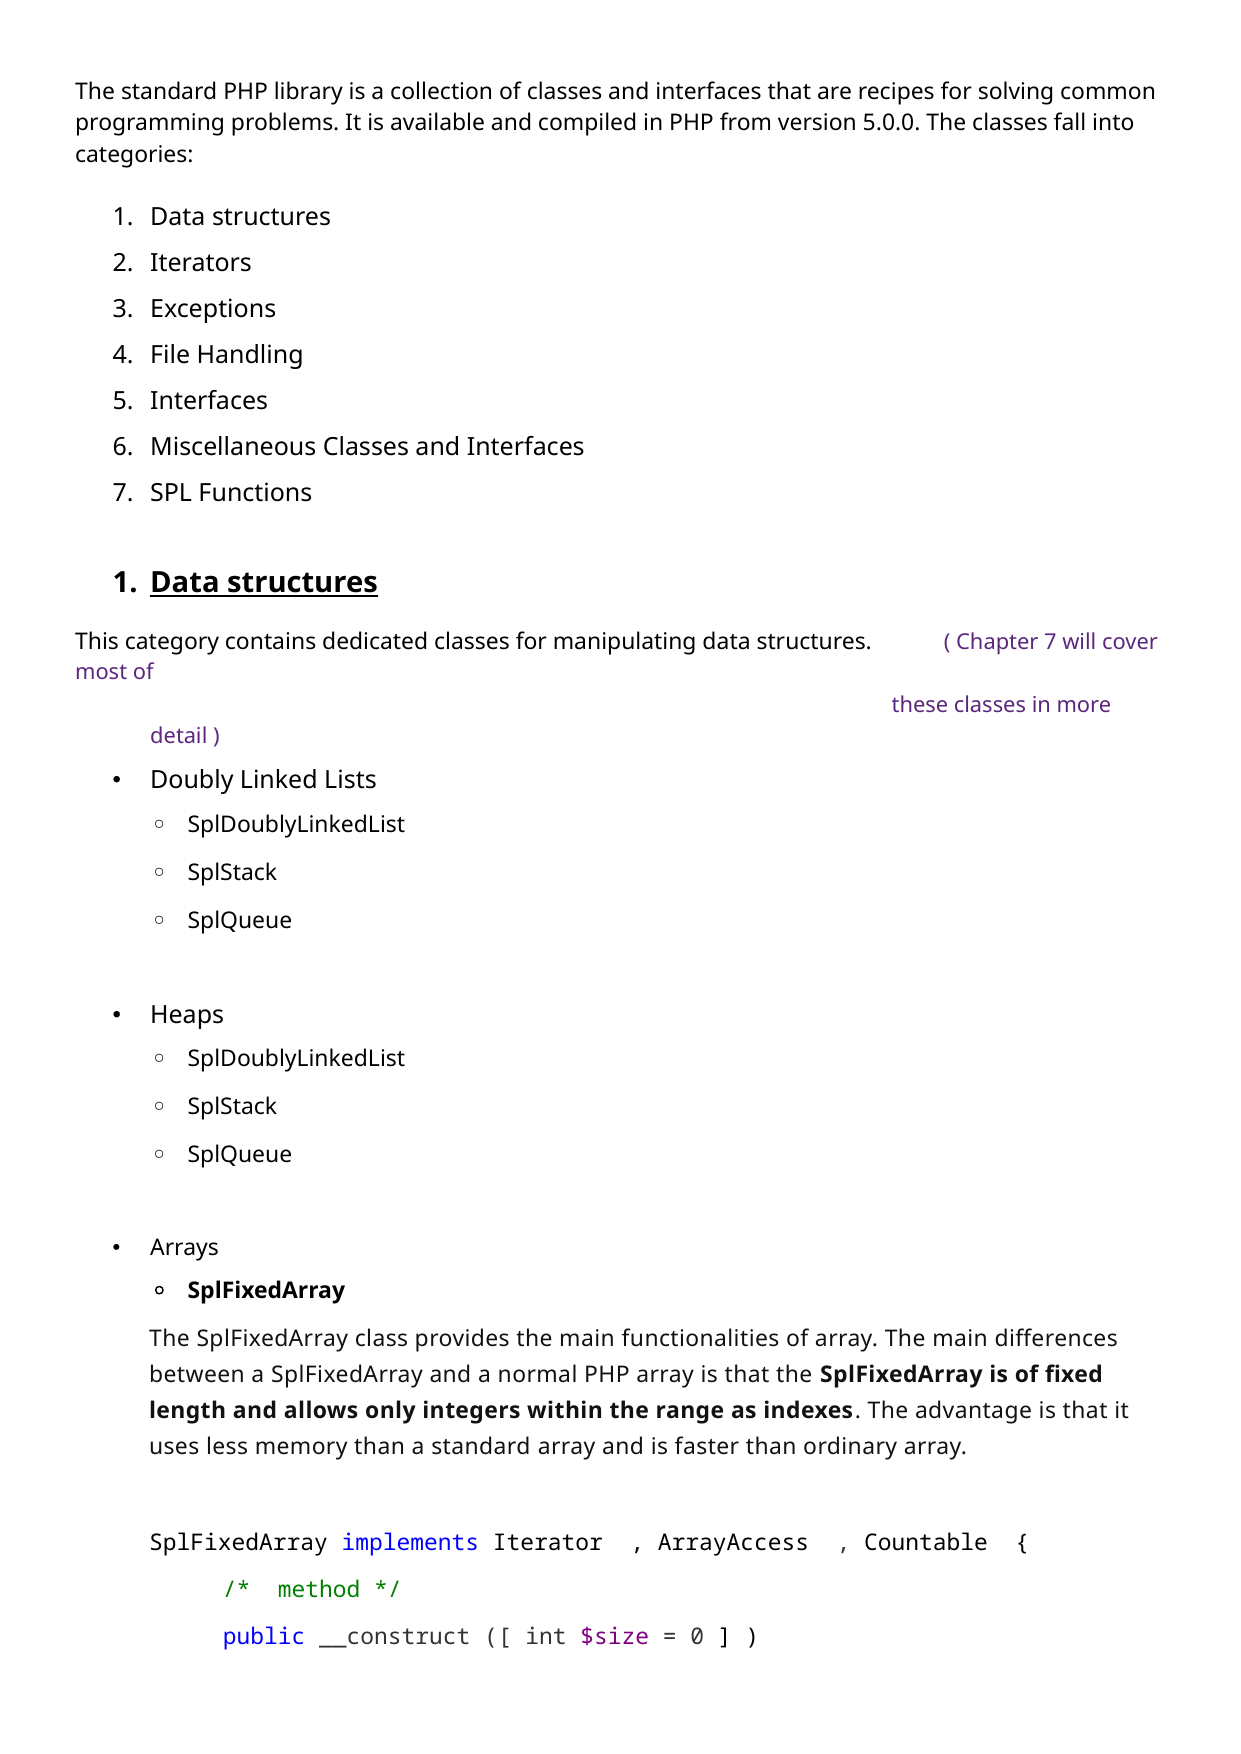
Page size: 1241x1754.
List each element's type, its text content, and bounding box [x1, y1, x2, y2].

text This category contains dedicated classes for manipulating data structures. ( Chapter 7 will cover most of [75, 625, 1166, 686]
list Data structures [112, 561, 1166, 601]
list Data structures [112, 199, 1166, 233]
text The standard PHP library is a collection of classes and interfaces that are recipes for solving common programming problems. It is available and compiled in PHP from version 5.0.0. The classes fall into categories: [75, 75, 1166, 169]
list SplFixedArray [150, 1274, 1166, 1305]
subtitle these classes in more detail ) [112, 686, 1166, 750]
list Iterators [112, 245, 1166, 279]
list SplDoublyLinkedList [150, 1042, 1166, 1073]
list SplQueue [150, 904, 1166, 935]
list SPL Functions [112, 475, 1166, 509]
subtitle Arrays [112, 1231, 1166, 1262]
list SplStack [150, 1090, 1166, 1121]
list Miscellaneous Classes and Interfaces [112, 429, 1166, 463]
list File Handling [112, 337, 1166, 371]
text public __construct ([ int $size = 0 ] ) [75, 1620, 1166, 1651]
text The SplFixedArray class provides the main functionalities of array. The main differences between a SplFixedArray and a normal PHP array is that the SplFixedArray is of fixed length and allows only integers within the range as indexes. The advantage is that it uses less memory than a standard array and is faster than ordinary array. [149, 1322, 1166, 1461]
subtitle Doubly Linked Lists [112, 762, 1166, 796]
subtitle Heaps [112, 996, 1166, 1030]
list SplDoublyLinkedList [150, 808, 1166, 839]
list SplQueue [150, 1138, 1166, 1169]
text SplFixedArray implements Iterator , ArrayAccess , Countable { [75, 1525, 1166, 1557]
list Interfaces [112, 383, 1166, 417]
text /* method */ [75, 1573, 1166, 1604]
list SplStack [150, 856, 1166, 887]
list Exceptions [112, 291, 1166, 325]
